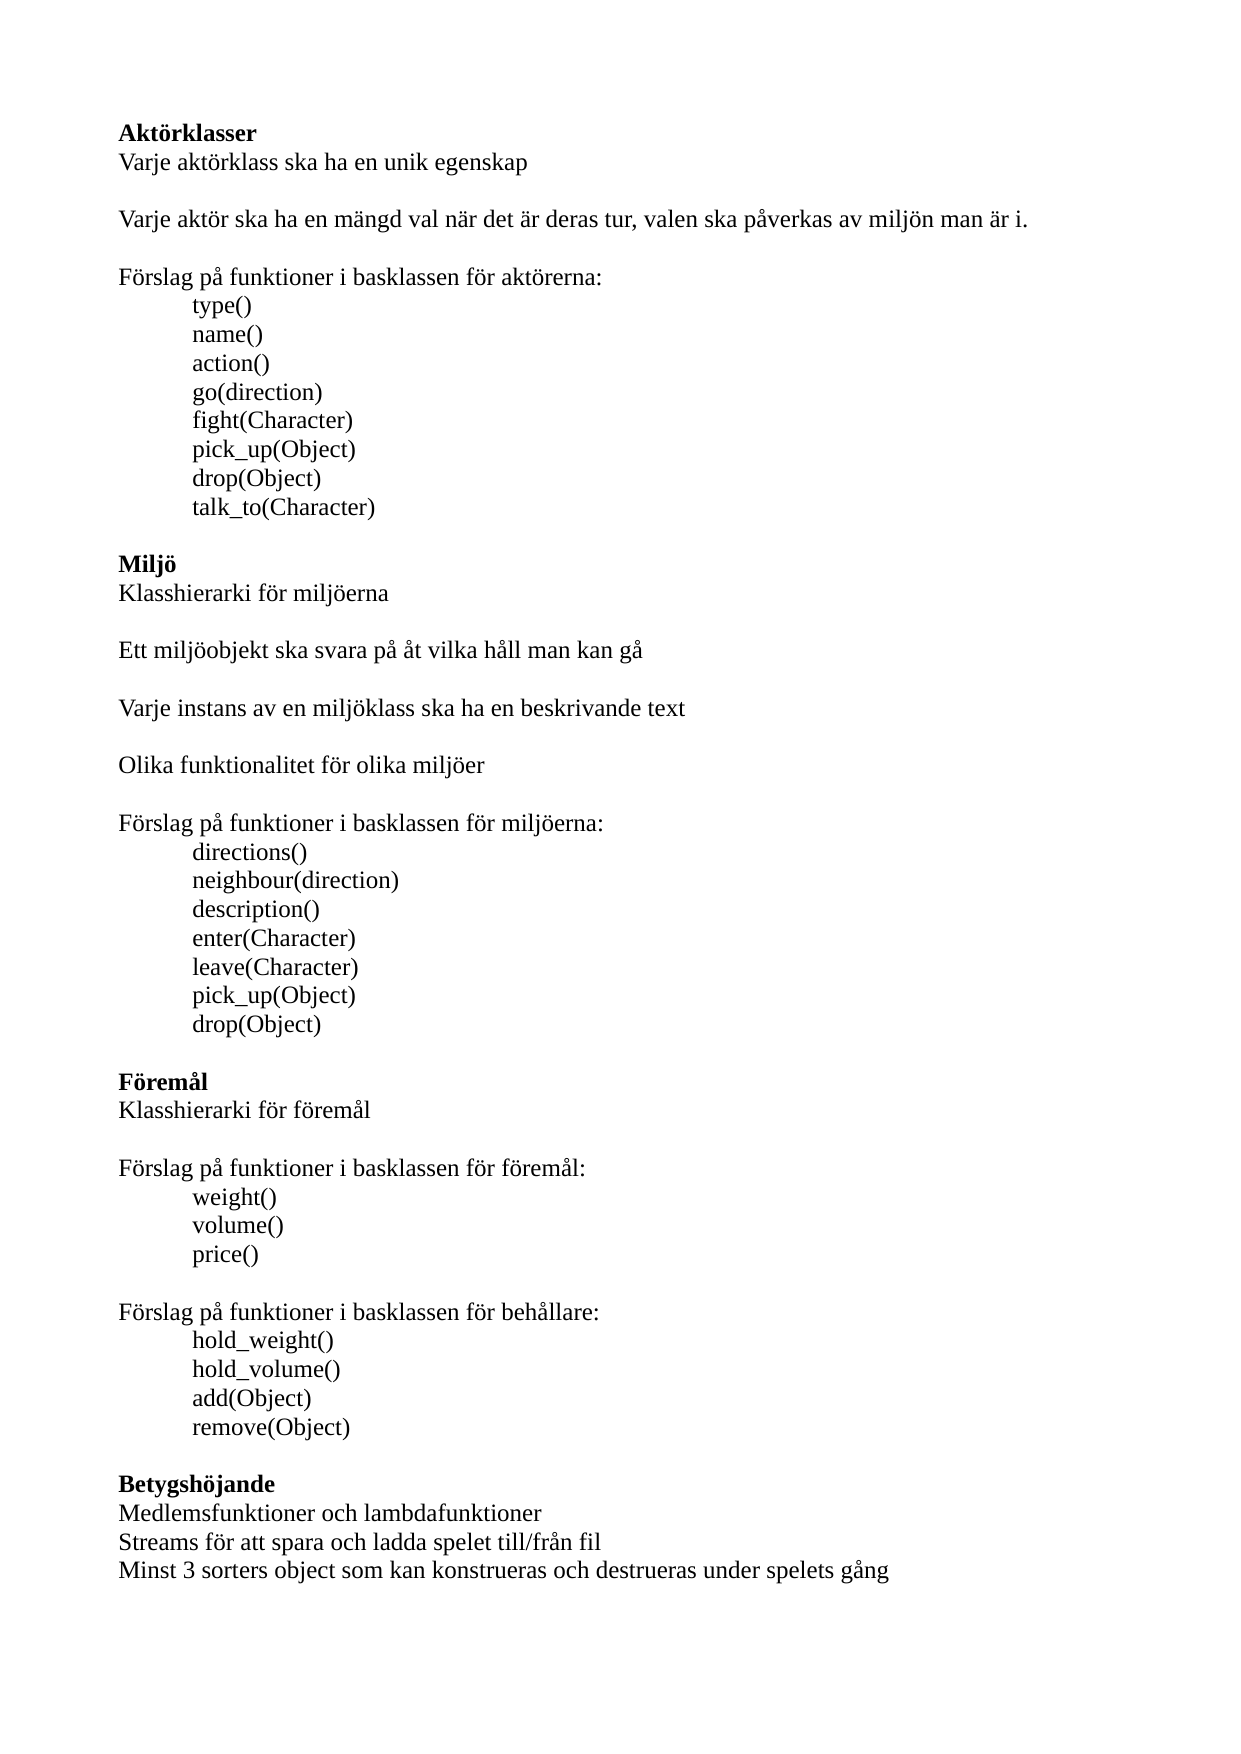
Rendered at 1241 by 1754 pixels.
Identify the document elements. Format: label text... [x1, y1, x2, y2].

text Förslag på funktioner i basklassen för föremål: [118, 1153, 1122, 1182]
text pick_up(Object) [118, 434, 1122, 463]
text Varje aktörklass ska ha en unik egenskap [118, 147, 1122, 176]
text type() [118, 291, 1122, 319]
text name() [118, 319, 1122, 348]
text hold_weight() [118, 1326, 1122, 1354]
text Förslag på funktioner i basklassen för behållare: [118, 1297, 1122, 1326]
text add(Object) [118, 1383, 1122, 1412]
text action() [118, 348, 1122, 377]
text leave(Character) [118, 952, 1122, 981]
text Varje aktör ska ha en mängd val när det är deras tur, valen ska påverkas av miljön man är i. [118, 204, 1122, 233]
text Föremål [118, 1067, 1122, 1096]
text directions() [118, 837, 1122, 866]
text neighbour(direction) [118, 866, 1122, 894]
text pick_up(Object) [118, 981, 1122, 1009]
text Medlemsfunktioner och lambdafunktioner [118, 1498, 1122, 1527]
text Klasshierarki för miljöerna [118, 578, 1122, 607]
text Förslag på funktioner i basklassen för aktörerna: [118, 262, 1122, 291]
text Klasshierarki för föremål [118, 1096, 1122, 1124]
text go(direction) [118, 377, 1122, 406]
text Olika funktionalitet för olika miljöer [118, 751, 1122, 779]
text price() [118, 1239, 1122, 1268]
text Miljö [118, 549, 1122, 578]
text Ett miljöobjekt ska svara på åt vilka håll man kan gå [118, 636, 1122, 664]
text remove(Object) [118, 1412, 1122, 1441]
text hold_volume() [118, 1354, 1122, 1383]
text Minst 3 sorters object som kan konstrueras och destrueras under spelets gång [118, 1556, 1122, 1584]
text fight(Character) [118, 406, 1122, 434]
text volume() [118, 1211, 1122, 1239]
text weight() [118, 1182, 1122, 1211]
text Streams för att spara och ladda spelet till/från fil [118, 1527, 1122, 1556]
text drop(Object) [118, 1009, 1122, 1038]
text Varje instans av en miljöklass ska ha en beskrivande text [118, 693, 1122, 722]
text Betygshöjande [118, 1469, 1122, 1498]
text drop(Object) [118, 463, 1122, 492]
text enter(Character) [118, 923, 1122, 952]
text Förslag på funktioner i basklassen för miljöerna: [118, 808, 1122, 837]
text description() [118, 894, 1122, 923]
text talk_to(Character) [118, 492, 1122, 521]
text Aktörklasser [118, 118, 1122, 147]
